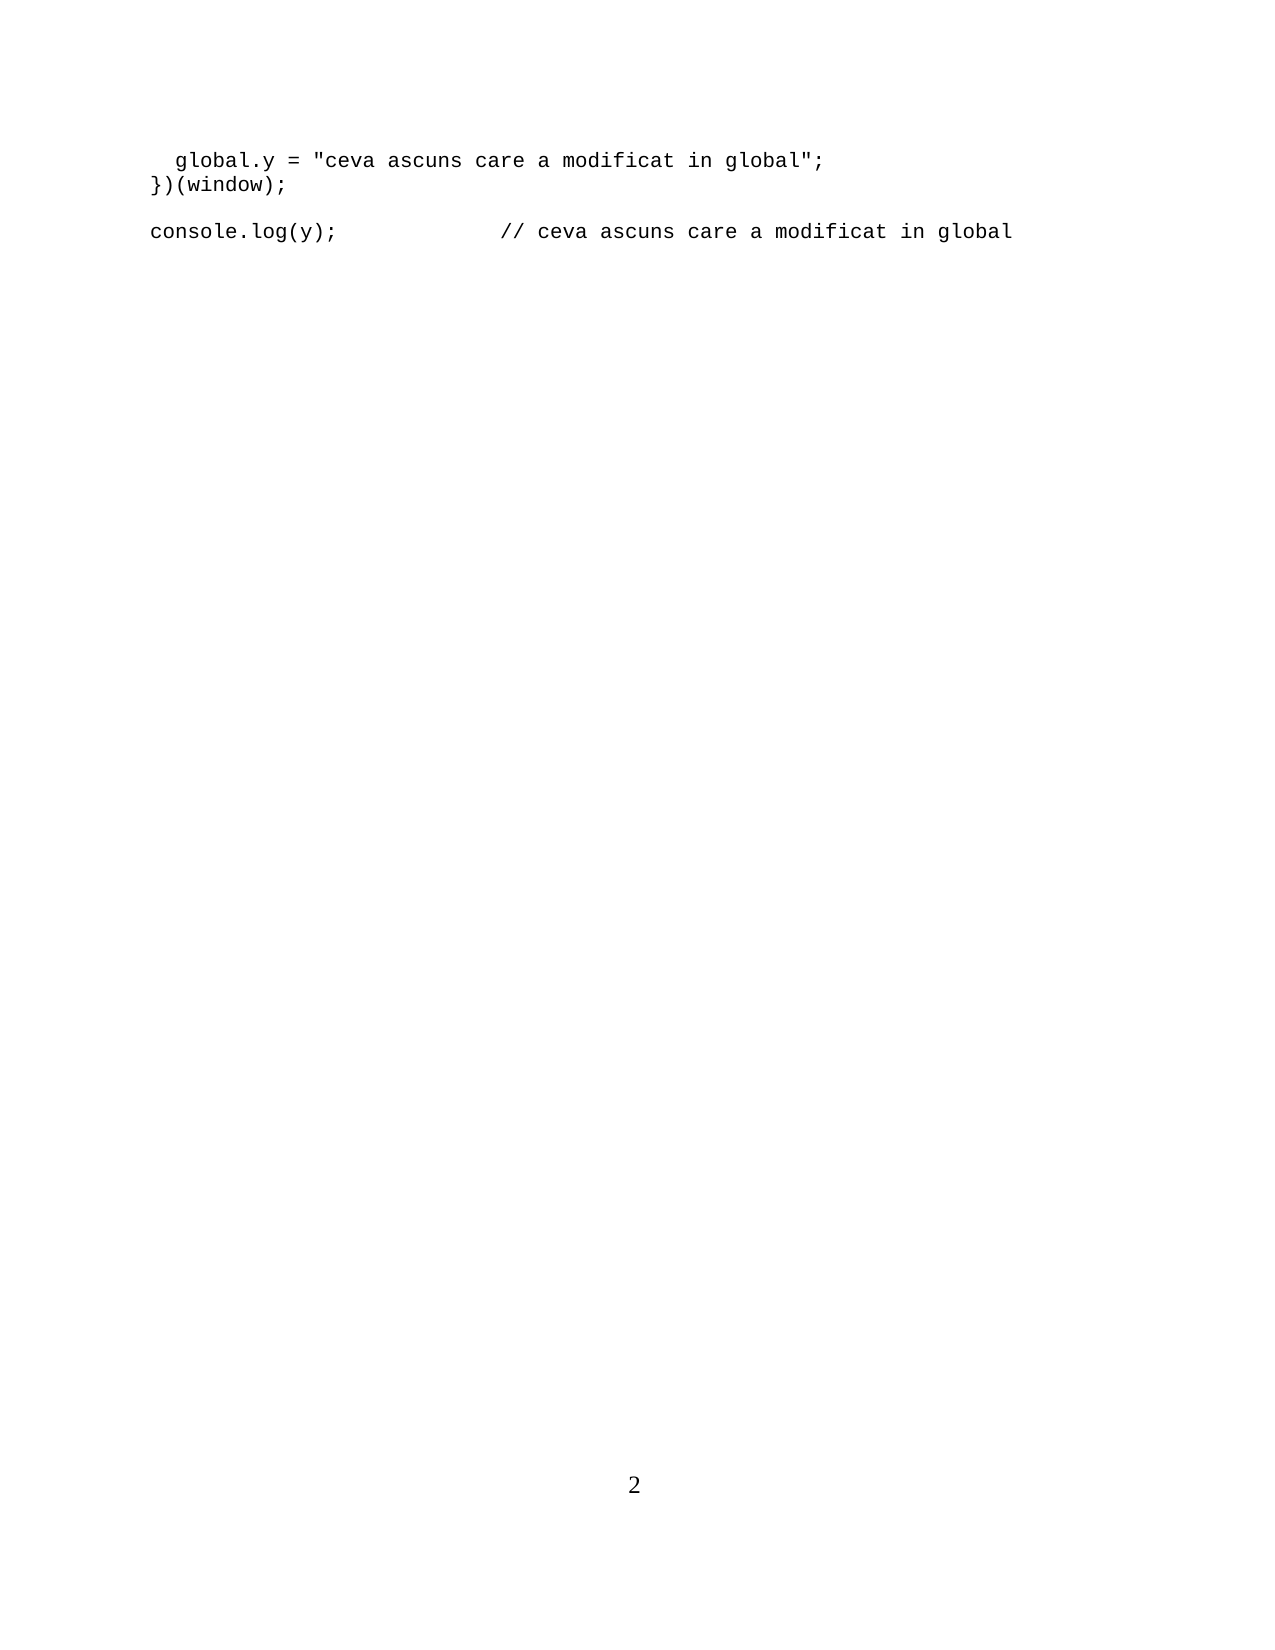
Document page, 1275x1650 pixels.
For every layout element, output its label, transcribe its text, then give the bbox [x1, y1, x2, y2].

text console.log(y); // ceva ascuns care a modificat in global [150, 221, 1125, 244]
text })(window); [150, 174, 1125, 197]
text global.y = "ceva ascuns care a modificat in global"; [150, 150, 1125, 174]
